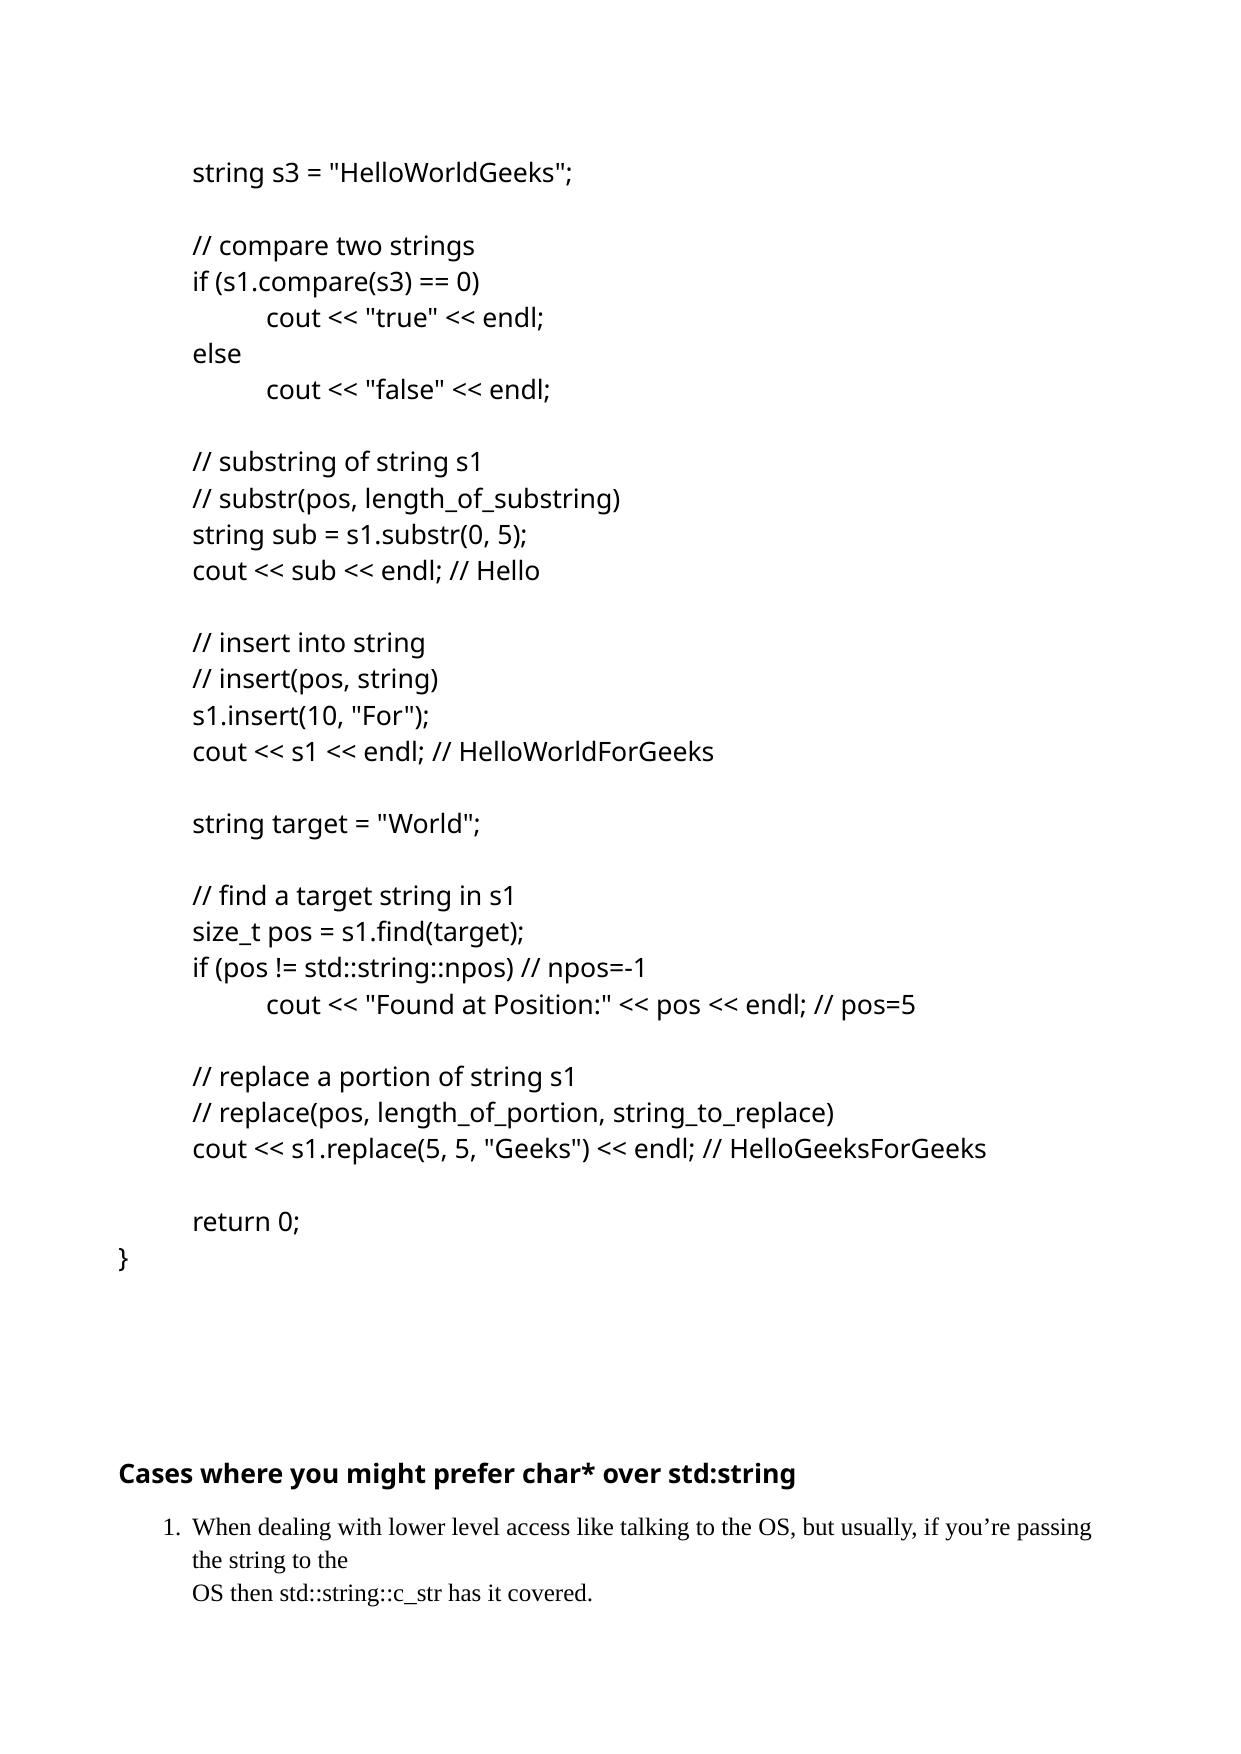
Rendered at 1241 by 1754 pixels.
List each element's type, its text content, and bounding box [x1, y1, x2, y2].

text cout << "false" << endl; [118, 371, 1122, 407]
text string target = "World"; [118, 805, 1122, 841]
text cout << s1 << endl; // HelloWorldForGeeks [118, 733, 1122, 769]
text cout << "Found at Position:" << pos << endl; // pos=5 [118, 986, 1122, 1022]
text if (pos != std::string::npos) // npos=-1 [118, 949, 1122, 986]
text cout << "true" << endl; [118, 299, 1122, 335]
text size_t pos = s1.find(target); [118, 913, 1122, 949]
text s1.insert(10, "For"); [118, 696, 1122, 733]
text if (s1.compare(s3) == 0) [118, 263, 1122, 299]
text cout << s1.replace(5, 5, "Geeks") << endl; // HelloGeeksForGeeks [118, 1130, 1122, 1166]
text // insert into string [118, 624, 1122, 660]
text // compare two strings [118, 227, 1122, 263]
text // replace(pos, length_of_portion, string_to_replace) [118, 1094, 1122, 1130]
text // substring of string s1 [118, 443, 1122, 479]
text return 0; [118, 1202, 1122, 1239]
list When dealing with lower level access like talking to the OS, but usually, if you’re passing the string to the OS then std::string::c_str has it covered. [162, 1512, 1122, 1606]
text string s3 = "HelloWorldGeeks"; [118, 154, 1122, 190]
text Cases where you might prefer char* over std:string [118, 1456, 1122, 1492]
text // insert(pos, string) [118, 660, 1122, 696]
text } [118, 1239, 1122, 1275]
text // replace a portion of string s1 [118, 1058, 1122, 1094]
text // find a target string in s1 [118, 877, 1122, 913]
text // substr(pos, length_of_substring) [118, 479, 1122, 516]
text else [118, 335, 1122, 371]
text cout << sub << endl; // Hello [118, 552, 1122, 588]
text string sub = s1.substr(0, 5); [118, 516, 1122, 552]
